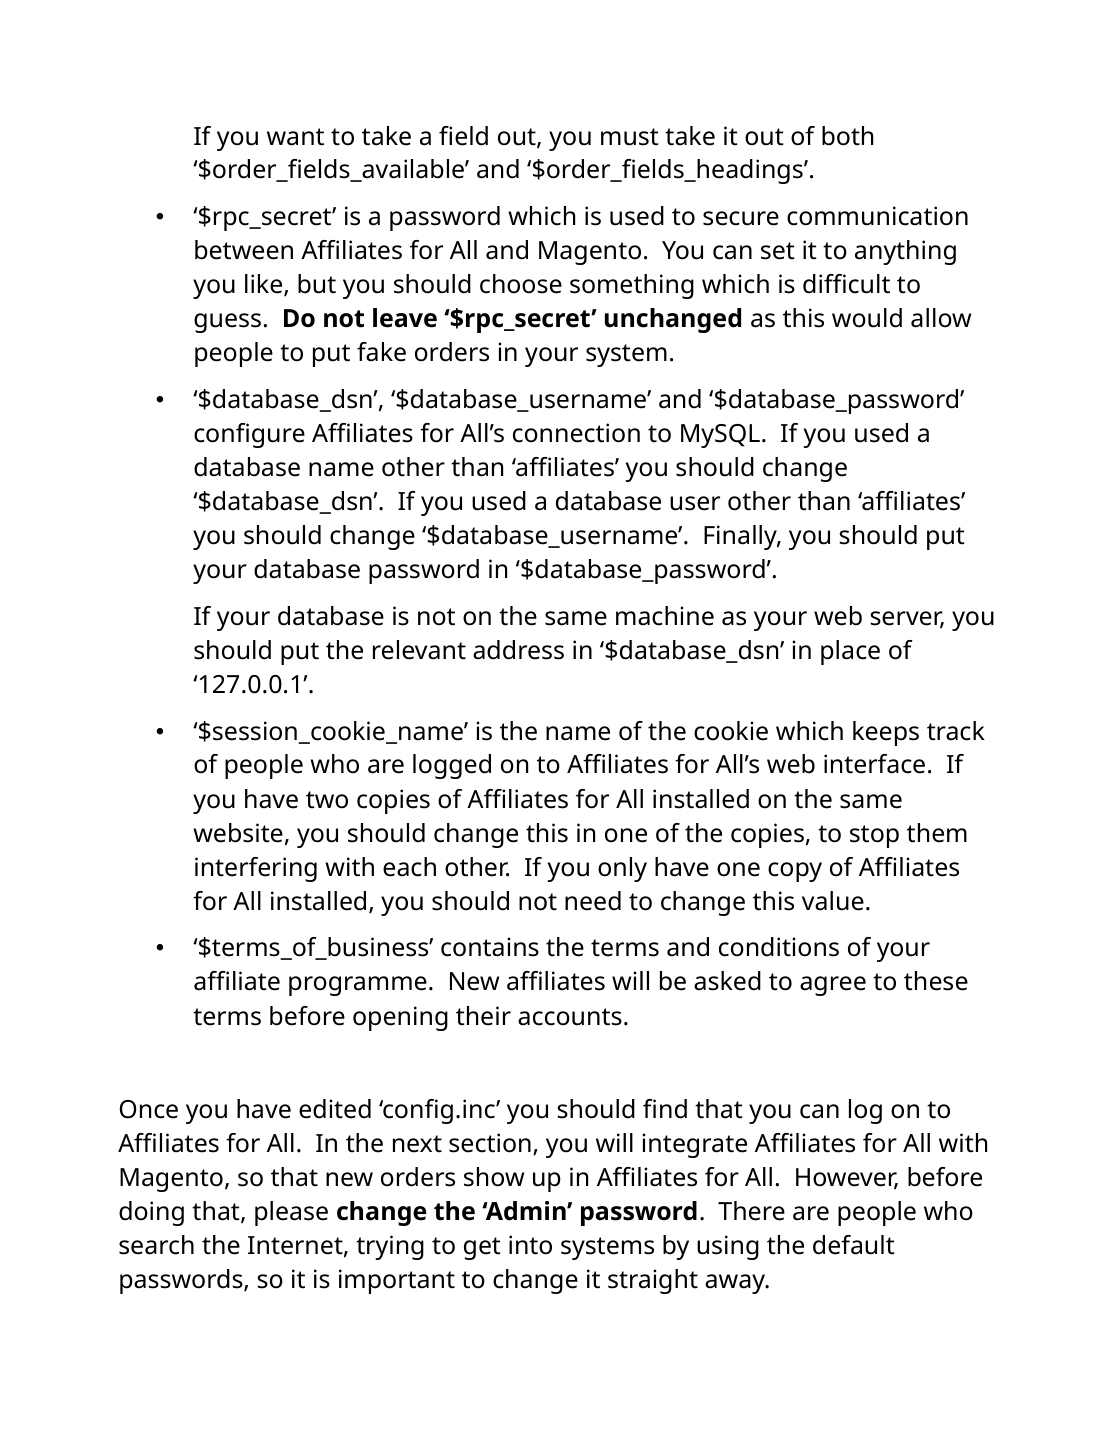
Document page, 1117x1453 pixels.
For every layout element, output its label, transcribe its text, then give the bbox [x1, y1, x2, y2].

list ‘$session_cookie_name’ is the name of the cookie which keeps track of people who are logged on to Affiliates for All’s web interface. If you have two copies of Affiliates for All installed on the same website, you should change this in one of the copies, to stop them interfering with each other. If you only have one copy of Affiliates for All installed, you should not need to change this value. [156, 713, 999, 917]
list ‘$database_dsn’, ‘$database_username’ and ‘$database_password’ configure Affiliates for All’s connection to MySQL. If you used a database name other than ‘affiliates’ you should change ‘$database_dsn’. If you used a database user other than ‘affiliates’ you should change ‘$database_username’. Finally, you should put your database password in ‘$database_password’. [156, 382, 999, 586]
list If you want to take a field out, you must take it out of both ‘$order_fields_available’ and ‘$order_fields_headings’. [156, 118, 999, 186]
text Once you have edited ‘config.inc’ you should find that you can log on to Affiliates for All. In the next section, you will integrate Affiliates for All with Magento, so that new orders show up in Affiliates for All. However, before doing that, please change the ‘Admin’ password. There are people who search the Internet, trying to get into systems by using the default passwords, so it is important to change it straight away. [118, 1091, 999, 1296]
list ‘$rpc_secret’ is a password which is used to secure communication between Affiliates for All and Magento. You can set it to anything you like, but you should choose something which is difficult to guess. Do not leave ‘$rpc_secret’ unchanged as this would allow people to put fake orders in your system. [156, 199, 999, 369]
list If your database is not on the same machine as your web server, you should put the relevant address in ‘$database_dsn’ in place of ‘127.0.0.1’. [156, 598, 999, 701]
list ‘$terms_of_business’ contains the terms and conditions of your affiliate programme. New affiliates will be asked to agree to these terms before opening their accounts. [156, 930, 999, 1032]
